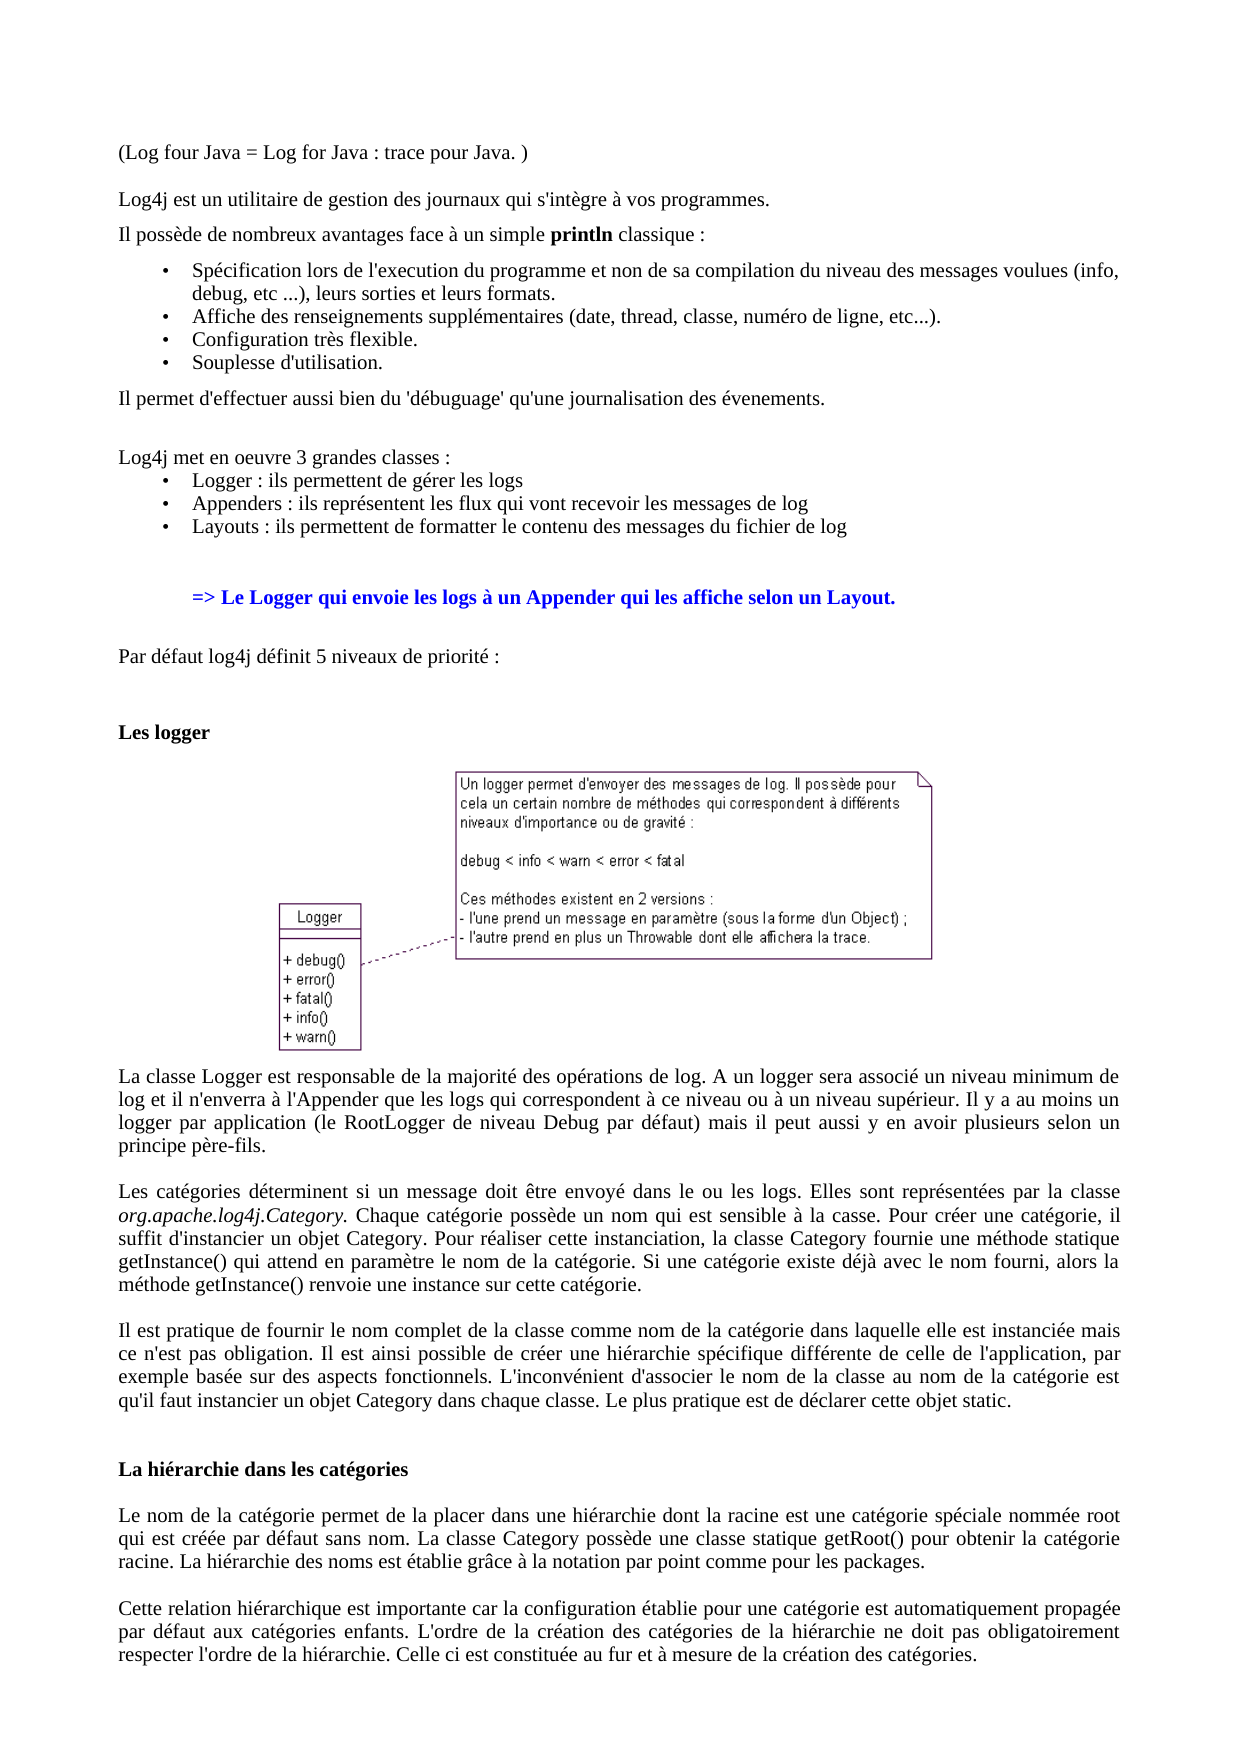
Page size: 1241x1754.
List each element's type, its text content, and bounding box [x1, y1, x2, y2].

text (Log four Java = Log for Java : trace pour Java. ) [118, 141, 1122, 164]
list Appenders : ils représentent les flux qui vont recevoir les messages de log [162, 492, 1122, 515]
text Log4j met en oeuvre 3 grandes classes : [118, 446, 1122, 469]
text La hiérarchie dans les catégories [118, 1458, 1122, 1481]
text La classe Logger est responsable de la majorité des opérations de log. A un logger sera associé un niveau minimum de log et il n'enverra à l'Appender que les logs qui correspondent à ce niveau ou à un niveau supérieur. Il y a au moins un logger par application (le RootLogger de niveau Debug par défaut) mais il peut aussi y en avoir plusieurs selon un principe père-fils. [118, 744, 1122, 1157]
list Layouts : ils permettent de formatter le contenu des messages du fichier de log [162, 515, 1122, 538]
text Les catégories déterminent si un message doit être envoyé dans le ou les logs. Elles sont représentées par la classe org.apache.log4j.Category. Chaque catégorie possède un nom qui est sensible à la casse. Pour créer une catégorie, il suffit d'instancier un objet Category. Pour réaliser cette instanciation, la classe Category fournie une méthode statique getInstance() qui attend en paramètre le nom de la catégorie. Si une catégorie existe déjà avec le nom fourni, alors la méthode getInstance() renvoie une instance sur cette catégorie. [118, 1180, 1122, 1296]
text Log4j est un utilitaire de gestion des journaux qui s'intègre à vos programmes. [118, 187, 1122, 211]
text Il permet d'effectuer aussi bien du 'débuguage' qu'une journalisation des évenements. [118, 387, 1122, 410]
list Configuration très flexible. [162, 328, 1122, 351]
text Il est pratique de fournir le nom complet de la classe comme nom de la catégorie dans laquelle elle est instanciée mais ce n'est pas obligation. Il est ainsi possible de créer une hiérarchie spécifique différente de celle de l'application, par exemple basée sur des aspects fonctionnels. L'inconvénient d'associer le nom de la classe au nom de la catégorie est qu'il faut instancier un objet Category dans chaque classe. Le plus pratique est de déclarer cette objet static. [118, 1319, 1122, 1412]
text Cette relation hiérarchique est importante car la configuration établie pour une catégorie est automatiquement propagée par défaut aux catégories enfants. L'ordre de la création des catégories de la hiérarchie ne doit pas obligatoirement respecter l'ordre de la hiérarchie. Celle ci est constituée au fur et à mesure de la création des catégories. [118, 1597, 1122, 1666]
list Affiche des renseignements supplémentaires (date, thread, classe, numéro de ligne, etc...). [162, 305, 1122, 328]
text Il possède de nombreux avantages face à un simple println classique : [118, 223, 1122, 246]
text Par défaut log4j définit 5 niveaux de priorité : [118, 645, 1122, 668]
text Les logger [118, 721, 1122, 744]
list => Le Logger qui envoie les logs à un Appender qui les affiche selon un Layout. [162, 586, 1122, 609]
list Logger : ils permettent de gérer les logs [162, 469, 1122, 492]
list Spécification lors de l'execution du programme et non de sa compilation du niveau des messages voulues (info, debug, etc ...), leurs sorties et leurs formats. [162, 259, 1122, 305]
list Souplesse d'utilisation. [162, 351, 1122, 374]
picture [232, 756, 968, 1065]
text Le nom de la catégorie permet de la placer dans une hiérarchie dont la racine est une catégorie spéciale nommée root qui est créée par défaut sans nom. La classe Category possède une classe statique getRoot() pour obtenir la catégorie racine. La hiérarchie des noms est établie grâce à la notation par point comme pour les packages. [118, 1504, 1122, 1573]
